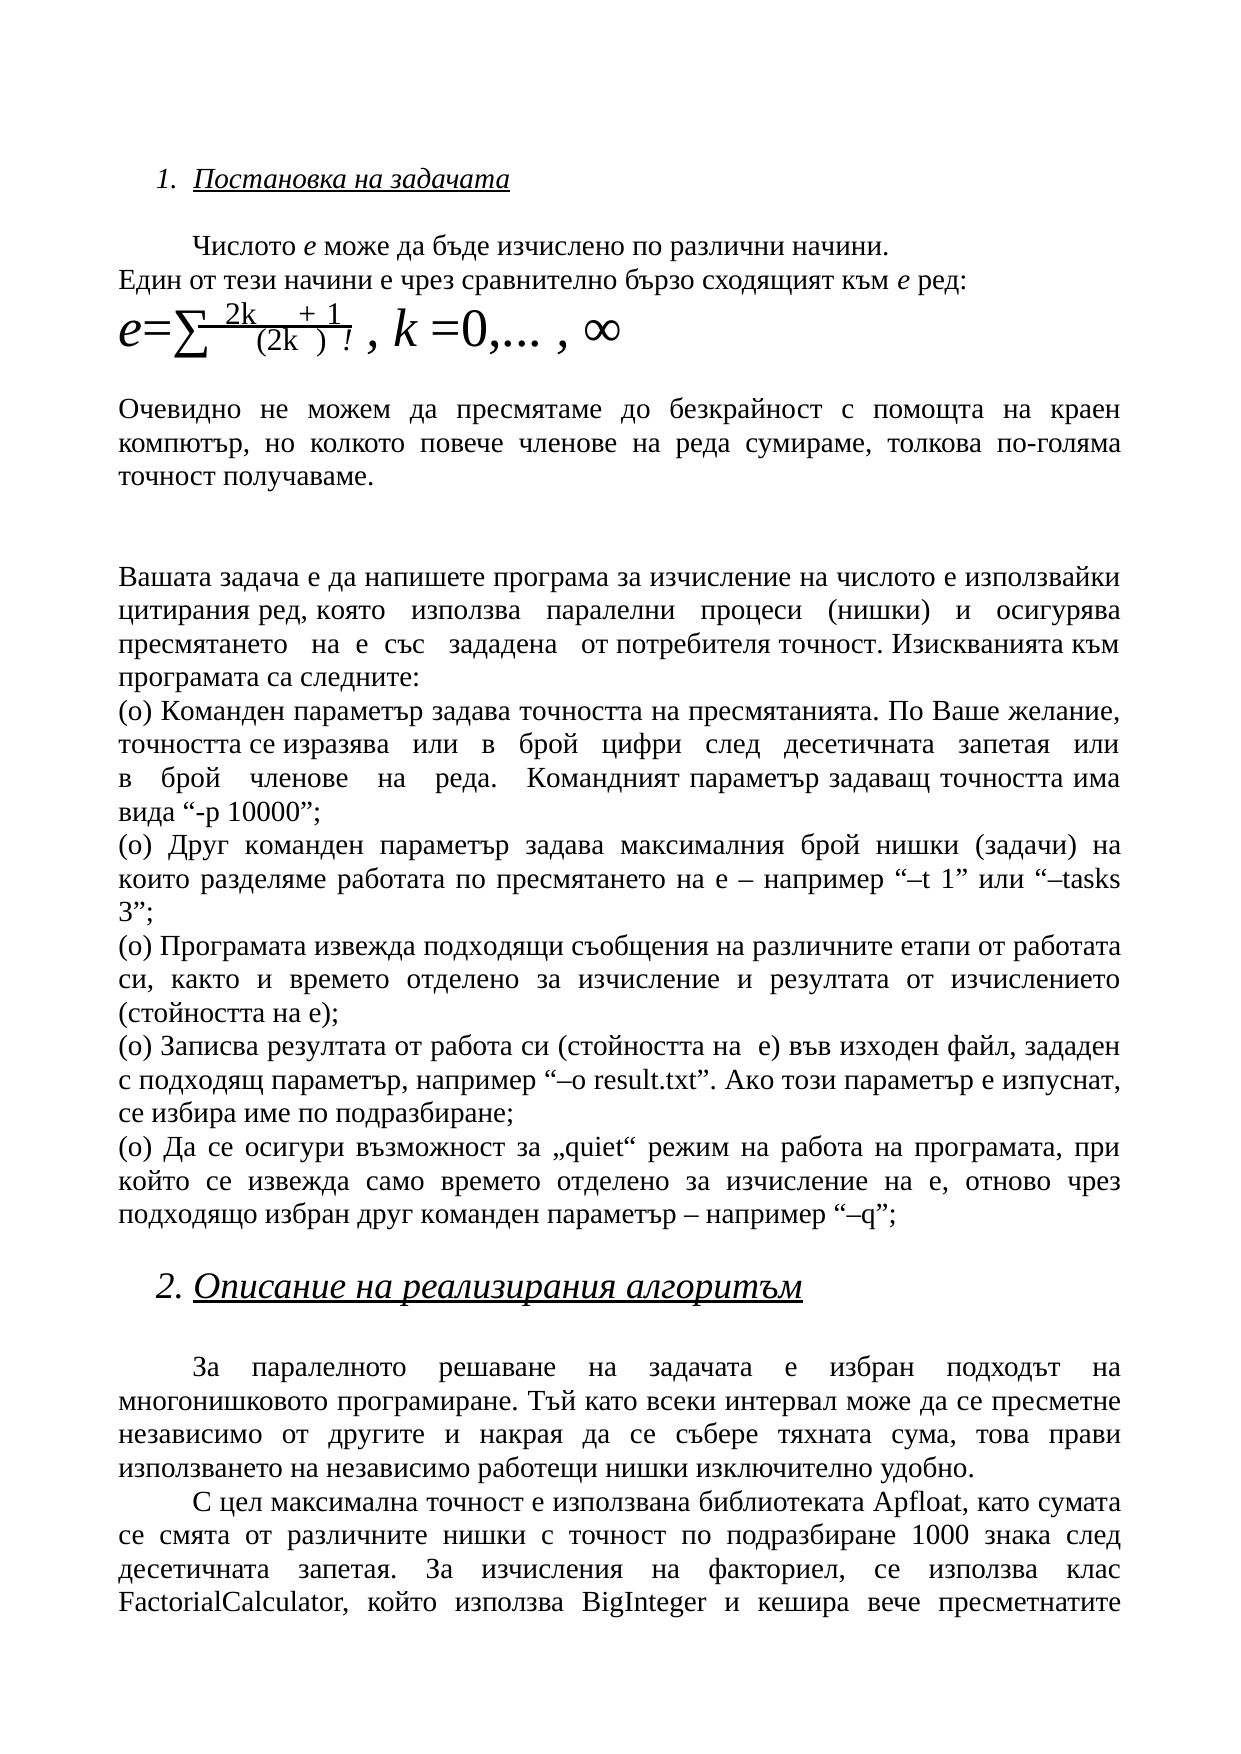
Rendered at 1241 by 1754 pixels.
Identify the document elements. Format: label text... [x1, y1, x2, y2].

text (o) Да се осигури възможност за „quiet“ режим на работа на програмата, при който се извежда само времето отделено за изчисление на e, отново чрез подходящо избран друг команден параметър – например “–q”; [118, 1129, 1122, 1230]
list Описание на реализирания алгоритъм [156, 1263, 1122, 1306]
text (о) Друг команден параметър задава максималния брой нишки (задачи) на които разделяме работата по пресмятането на e – например “–t 1” или “–tasks 3”; [118, 827, 1122, 928]
text (о) Програмата извежда подходящи съобщения на различните етапи от работата си, както и времето отделено за изчисление и резултата от изчислението (стойността на e); [118, 928, 1122, 1028]
text За паралелното решаване на задачата е избран подходът на многонишковото програмиране. Тъй като всеки интервал може да се пресметне независимо от другите и накрая да се събере тяхната сума, това прави използването на независимо работещи нишки изключително удобно. [118, 1349, 1122, 1484]
text Един от тези начини е чрез сравнително бързо сходящият към е ред: [118, 262, 1122, 295]
text e=∑ 2k(2k+)1! , k =0,... , ∞ [118, 295, 1122, 358]
text Вашата задача е да напишете програма за изчисление на числото e използвайки цитирания ред, която използва паралелни процеси (нишки) и осигурява пресмятането на e със зададена от потребителя точност. Изискванията към програмата са следните: [118, 559, 1122, 693]
list Постановка на задачата [156, 161, 1122, 195]
text С цел максимална точност е използвана библиотеката Apfloat, като сумата се смята от различните нишки с точност по подразбиране 1000 знака след десетичната запетая. За изчисления на факториел, се използва клас FactorialCalculator, който използва BigInteger и кешира вече пресметнатите [118, 1484, 1122, 1618]
text (o) Записва резултата от работа си (стойността на e) във изходен файл, зададен с подходящ параметър, например “–o result.txt”. Ако този параметър е изпуснат, се избира име по подразбиране; [118, 1028, 1122, 1129]
text Очевидно не можем да пресмятаме до безкрайност с помощта на краен компютър, но колкото повече членове на реда сумираме, толкова по-голяма точност получаваме. [118, 391, 1122, 492]
text (o) Команден параметър задава точността на пресмятанията. По Ваше желание, точността се изразява или в брой цифри след десетичната запетая или в брой членове на реда. Командният параметър задаващ точността има вида “-p 10000”; [118, 693, 1122, 827]
text Числото e може да бъде изчислено по различни начини. [118, 228, 1122, 262]
